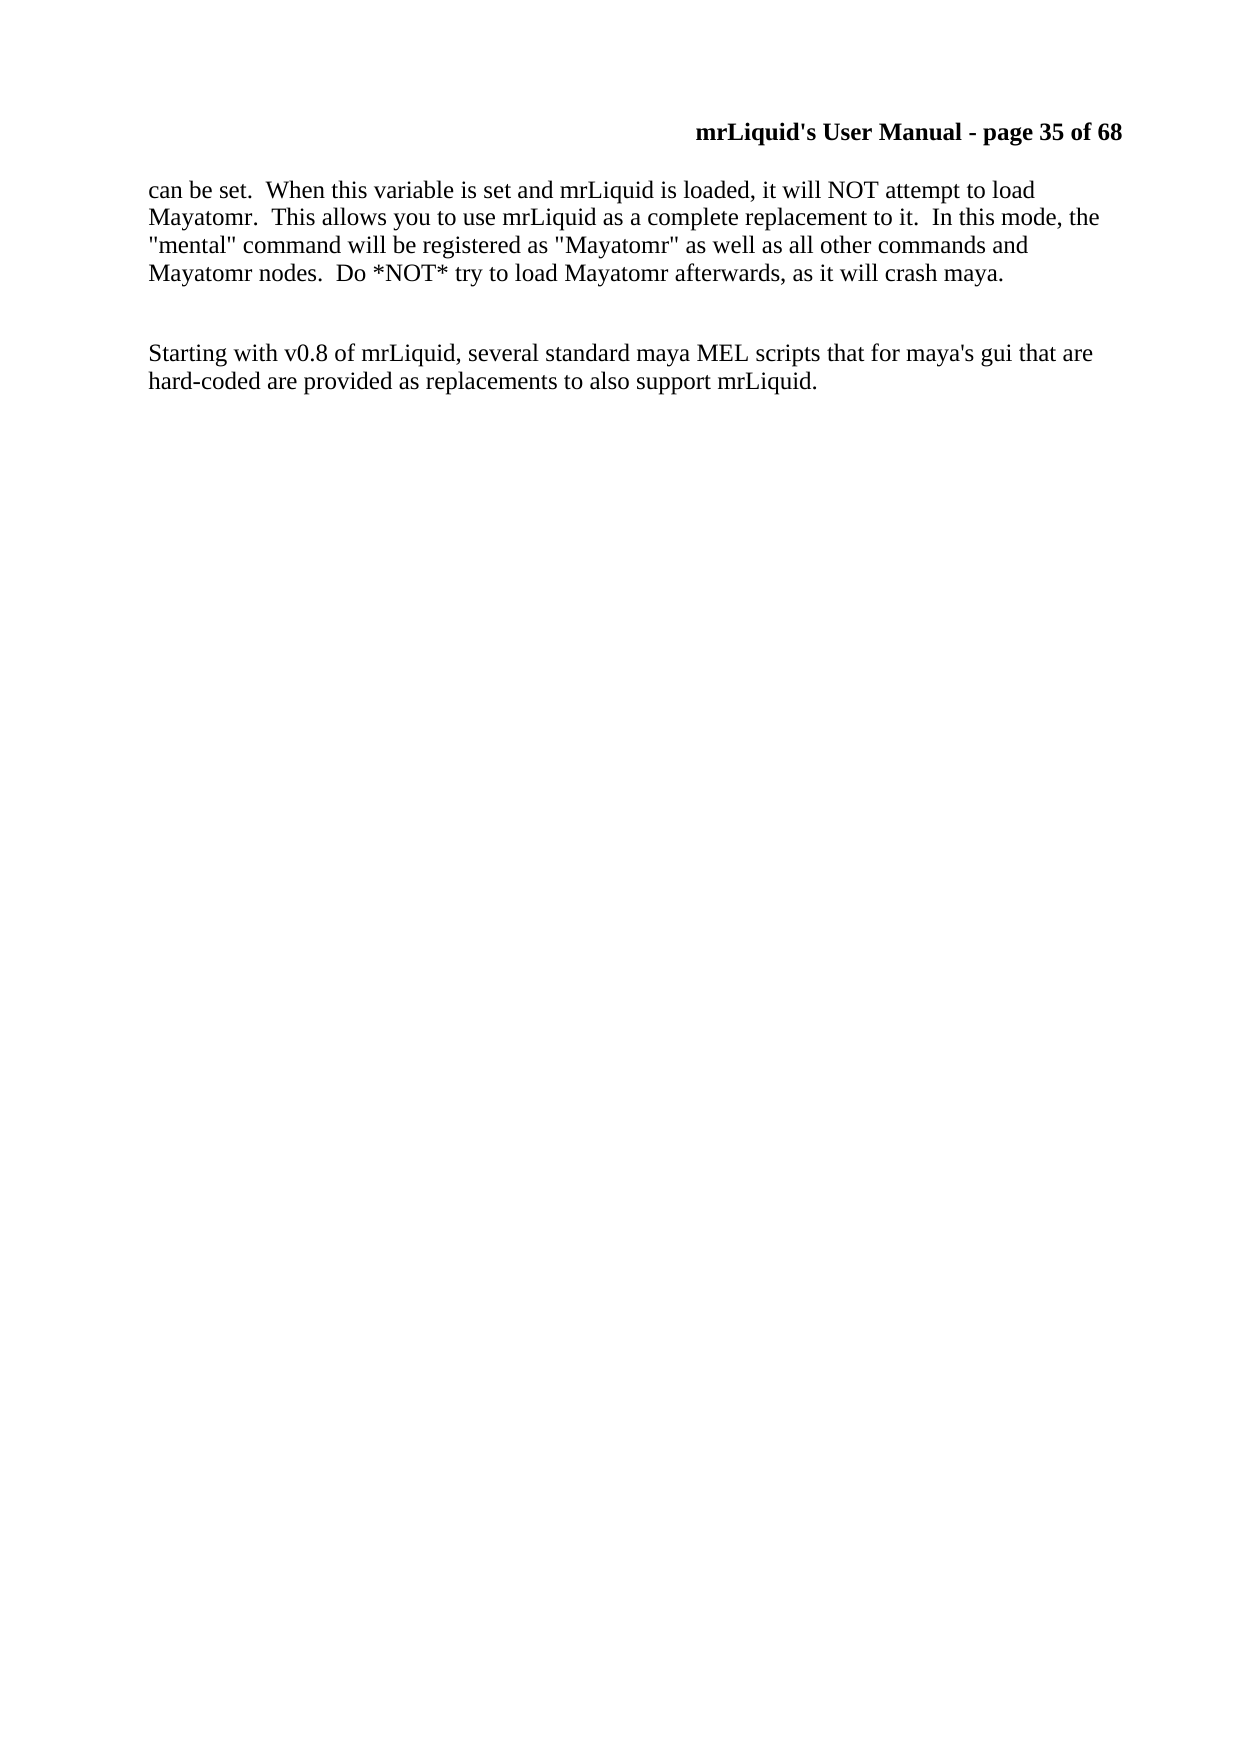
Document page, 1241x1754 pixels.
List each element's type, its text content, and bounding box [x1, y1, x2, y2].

text can be set. When this variable is set and mrLiquid is loaded, it will NOT attempt to load Mayatomr. This allows you to use mrLiquid as a complete replacement to it. In this mode, the "mental" command will be registered as "Mayatomr" as well as all other commands and Mayatomr nodes. Do *NOT* try to load Mayatomr afterwards, as it will crash maya. [148, 176, 1122, 287]
text Starting with v0.8 of mrLiquid, several standard maya MEL scripts that for maya's gui that are hard-coded are provided as replacements to also support mrLiquid. [148, 339, 1122, 395]
